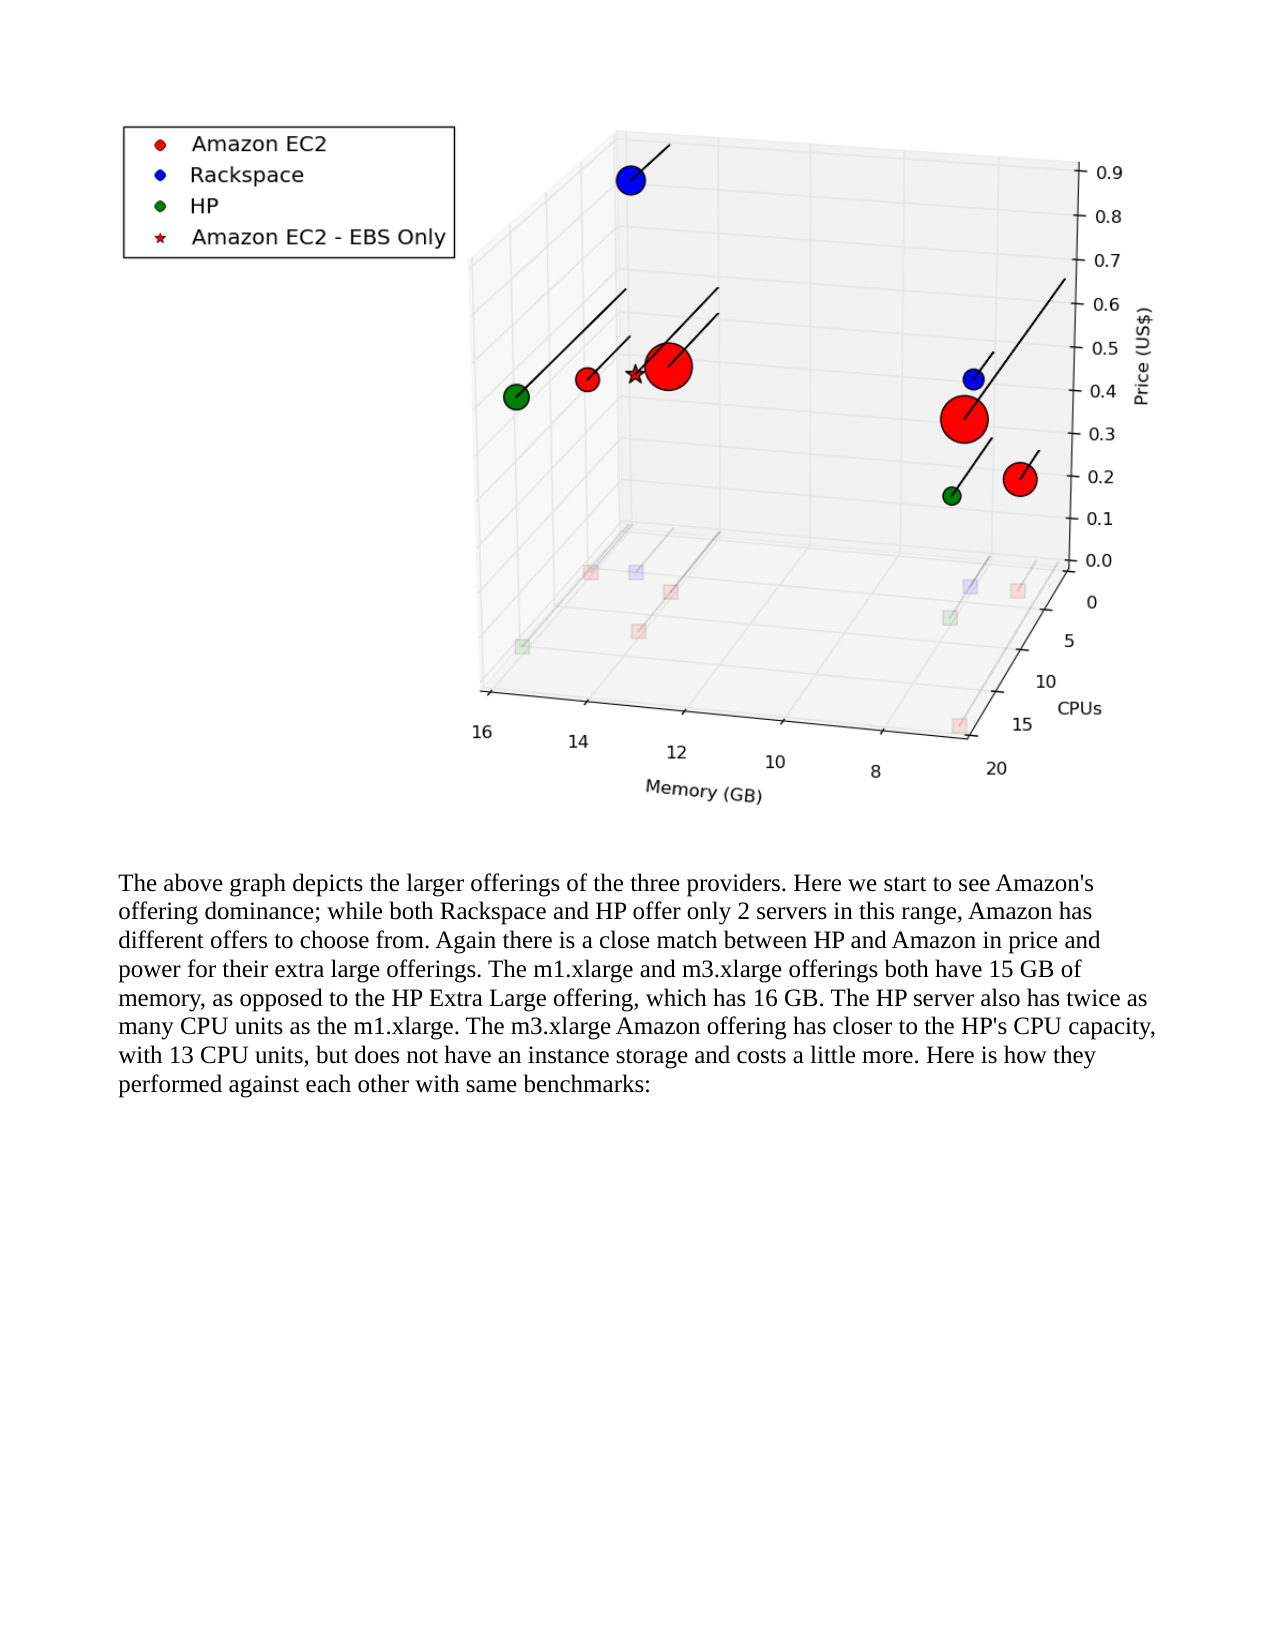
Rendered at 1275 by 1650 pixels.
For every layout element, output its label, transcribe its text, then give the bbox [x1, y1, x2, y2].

text The above graph depicts the larger offerings of the three providers. Here we start to see Amazon's offering dominance; while both Rackspace and HP offer only 2 servers in this range, Amazon has different offers to choose from. Again there is a close match between HP and Amazon in price and power for their extra large offerings. The m1.xlarge and m3.xlarge offerings both have 15 GB of memory, as opposed to the HP Extra Large offering, which has 16 GB. The HP server also has twice as many CPU units as the m1.xlarge. The m3.xlarge Amazon offering has closer to the HP's CPU capacity, with 13 CPU units, but does not have an instance storage and costs a little more. Here is how they performed against each other with same benchmarks: [118, 868, 1157, 1098]
picture [118, 118, 1157, 811]
